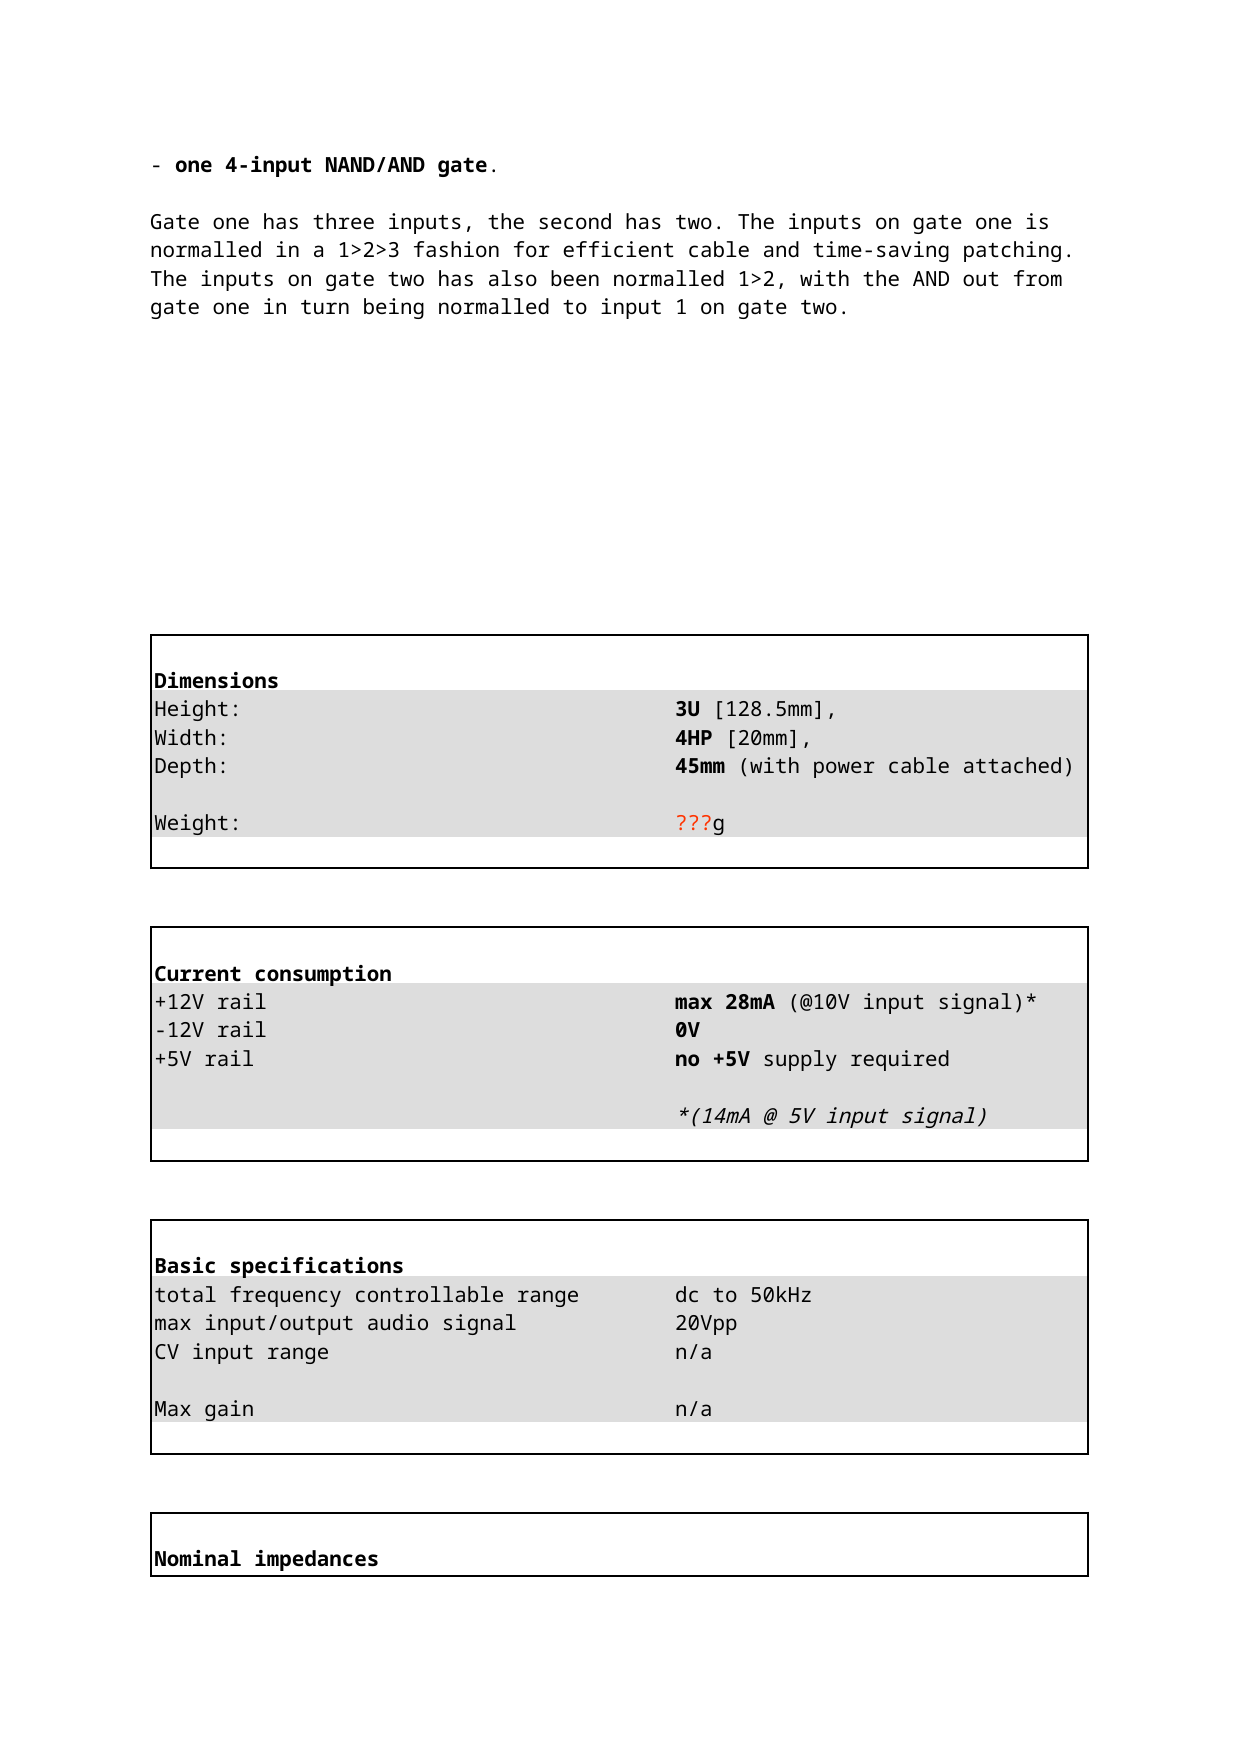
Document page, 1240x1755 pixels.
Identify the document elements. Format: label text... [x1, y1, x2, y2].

text +5V rail no +5V supply required [152, 1040, 1087, 1068]
text Height: 3U [128.5mm], [152, 690, 1087, 719]
text Basic specifications [152, 1247, 1087, 1276]
text Depth: 45mm (with power cable attached) [152, 747, 1087, 776]
text *(14mA @ 5V input signal) [152, 1097, 1087, 1129]
text Nominal impedances [152, 1540, 1087, 1575]
text Dimensions [152, 662, 1087, 690]
text total frequency controllable range dc to 50kHz [152, 1276, 1087, 1304]
text -12V rail 0V [152, 1011, 1087, 1040]
text Gate one has three inputs, the second has two. The inputs on gate one is normalled in a 1>2>3 fashion for efficient cable and time-saving patching. The inputs on gate two has also been normalled 1>2, with the AND out from gate one in turn being normalled to input 1 on gate two. [150, 207, 1089, 321]
text Max gain n/a [152, 1389, 1087, 1422]
text Current consumption [152, 954, 1087, 983]
text Weight: ???g [152, 804, 1087, 837]
text - one 4-input NAND/AND gate. [150, 150, 1089, 178]
text max input/output audio signal 20Vpp [152, 1304, 1087, 1333]
text Width: 4HP [20mm], [152, 719, 1087, 747]
text CV input range n/a [152, 1333, 1087, 1361]
text +12V rail max 28mA (@10V input signal)* [152, 983, 1087, 1011]
